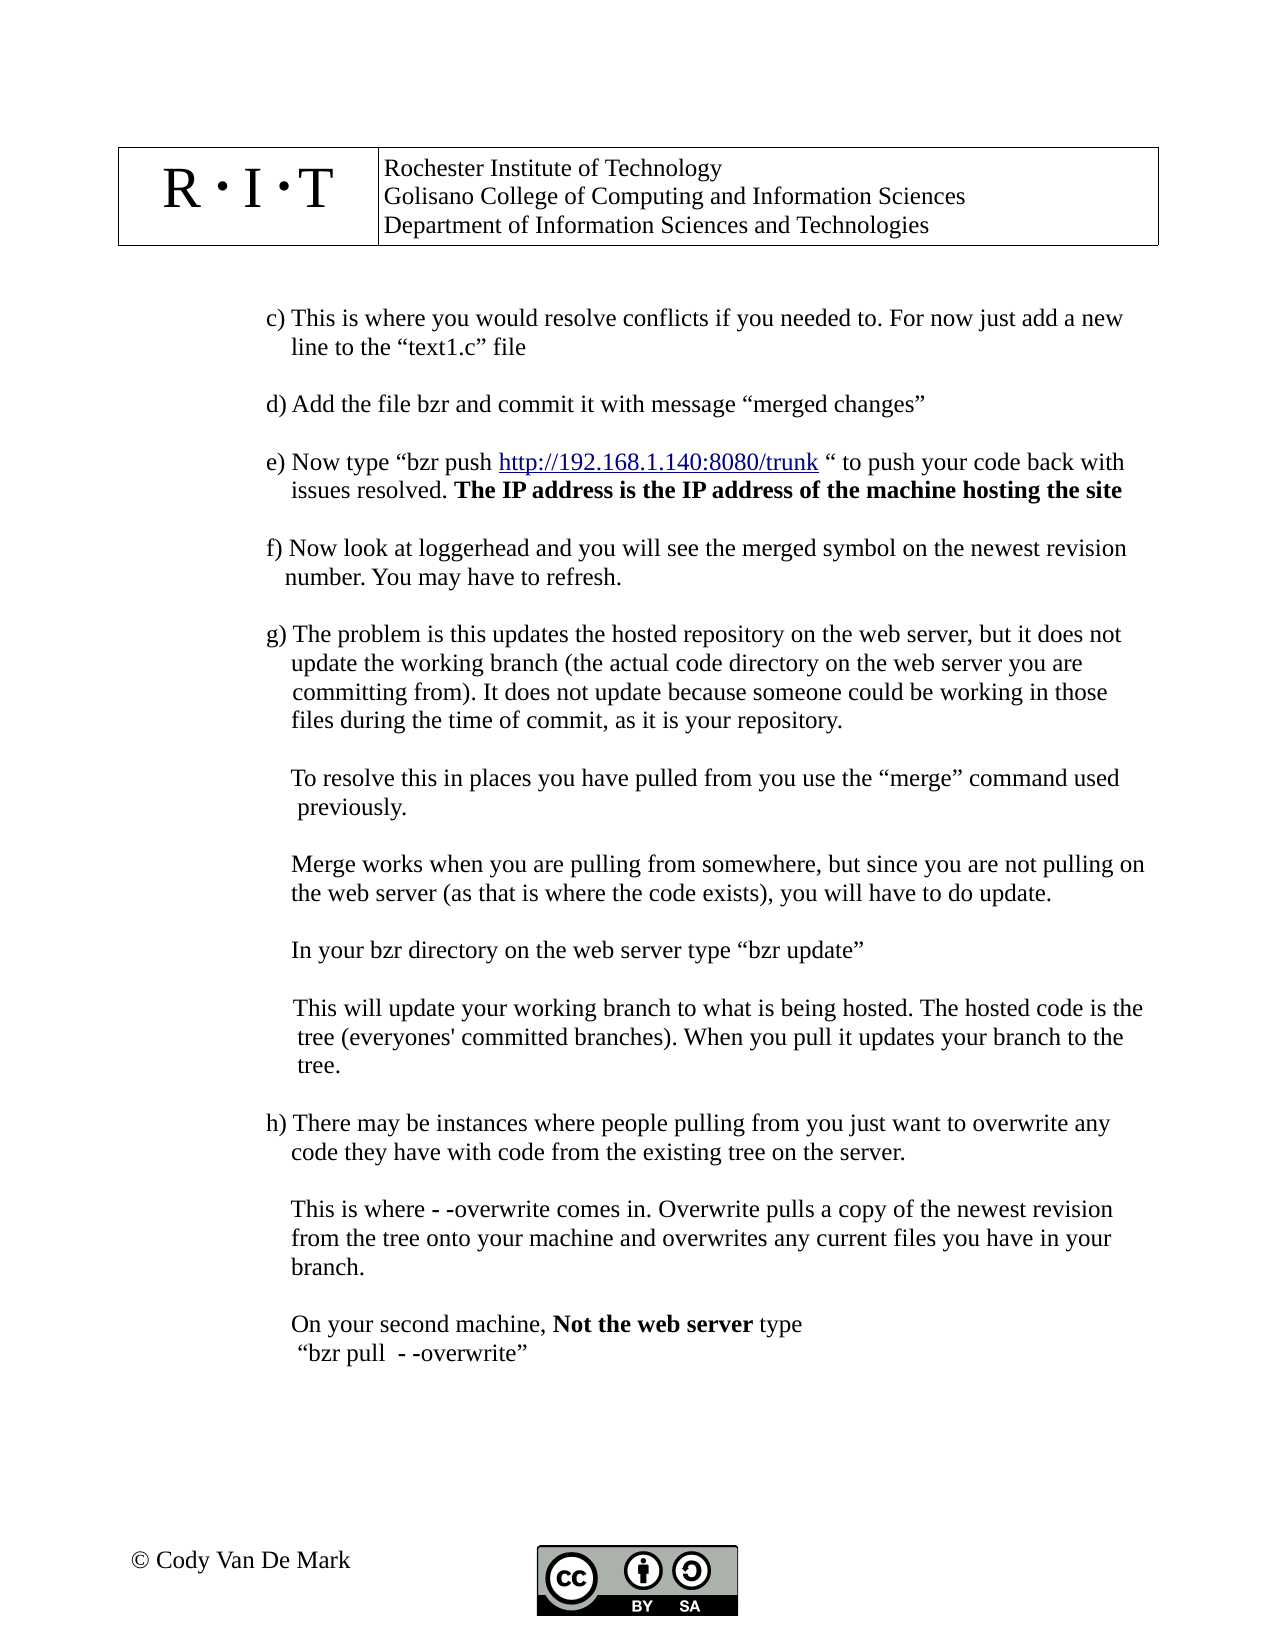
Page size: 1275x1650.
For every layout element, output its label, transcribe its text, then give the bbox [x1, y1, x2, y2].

picture [536, 1545, 739, 1616]
text c) This is where you would resolve conflicts if you needed to. For now just add a new line to the “text1.c” file d) Add the file bzr and commit it with message “merged changes” e) Now type “bzr push http://192.168.1.140:8080/trunk “ to push your code back with issues resolved. The IP address is the IP address of the machine hosting the site f) Now look at loggerhead and you will see the merged symbol on the newest revision number. You may have to refresh. g) The problem is this updates the hosted repository on the web server, but it does not update the working branch (the actual code directory on the web server you are committing from). It does not update because someone could be working in those files during the time of commit, as it is your repository. To resolve this in places you have pulled from you use the “merge” command used previously. Merge works when you are pulling from somewhere, but since you are not pulling on the web server (as that is where the code exists), you will have to do update. In your bzr directory on the web server type “bzr update” This will update your working branch to what is being hosted. The hosted code is the tree (everyones' committed branches). When you pull it updates your branch to the tree. h) There may be instances where people pulling from you just want to overwrite any code they have with code from the existing tree on the server. This is where - -overwrite comes in. Overwrite pulls a copy of the newest revision from the tree onto your machine and overwrites any current files you have in your branch. On your second machine, Not the web server type “bzr pull - -overwrite” [118, 303, 1157, 1424]
